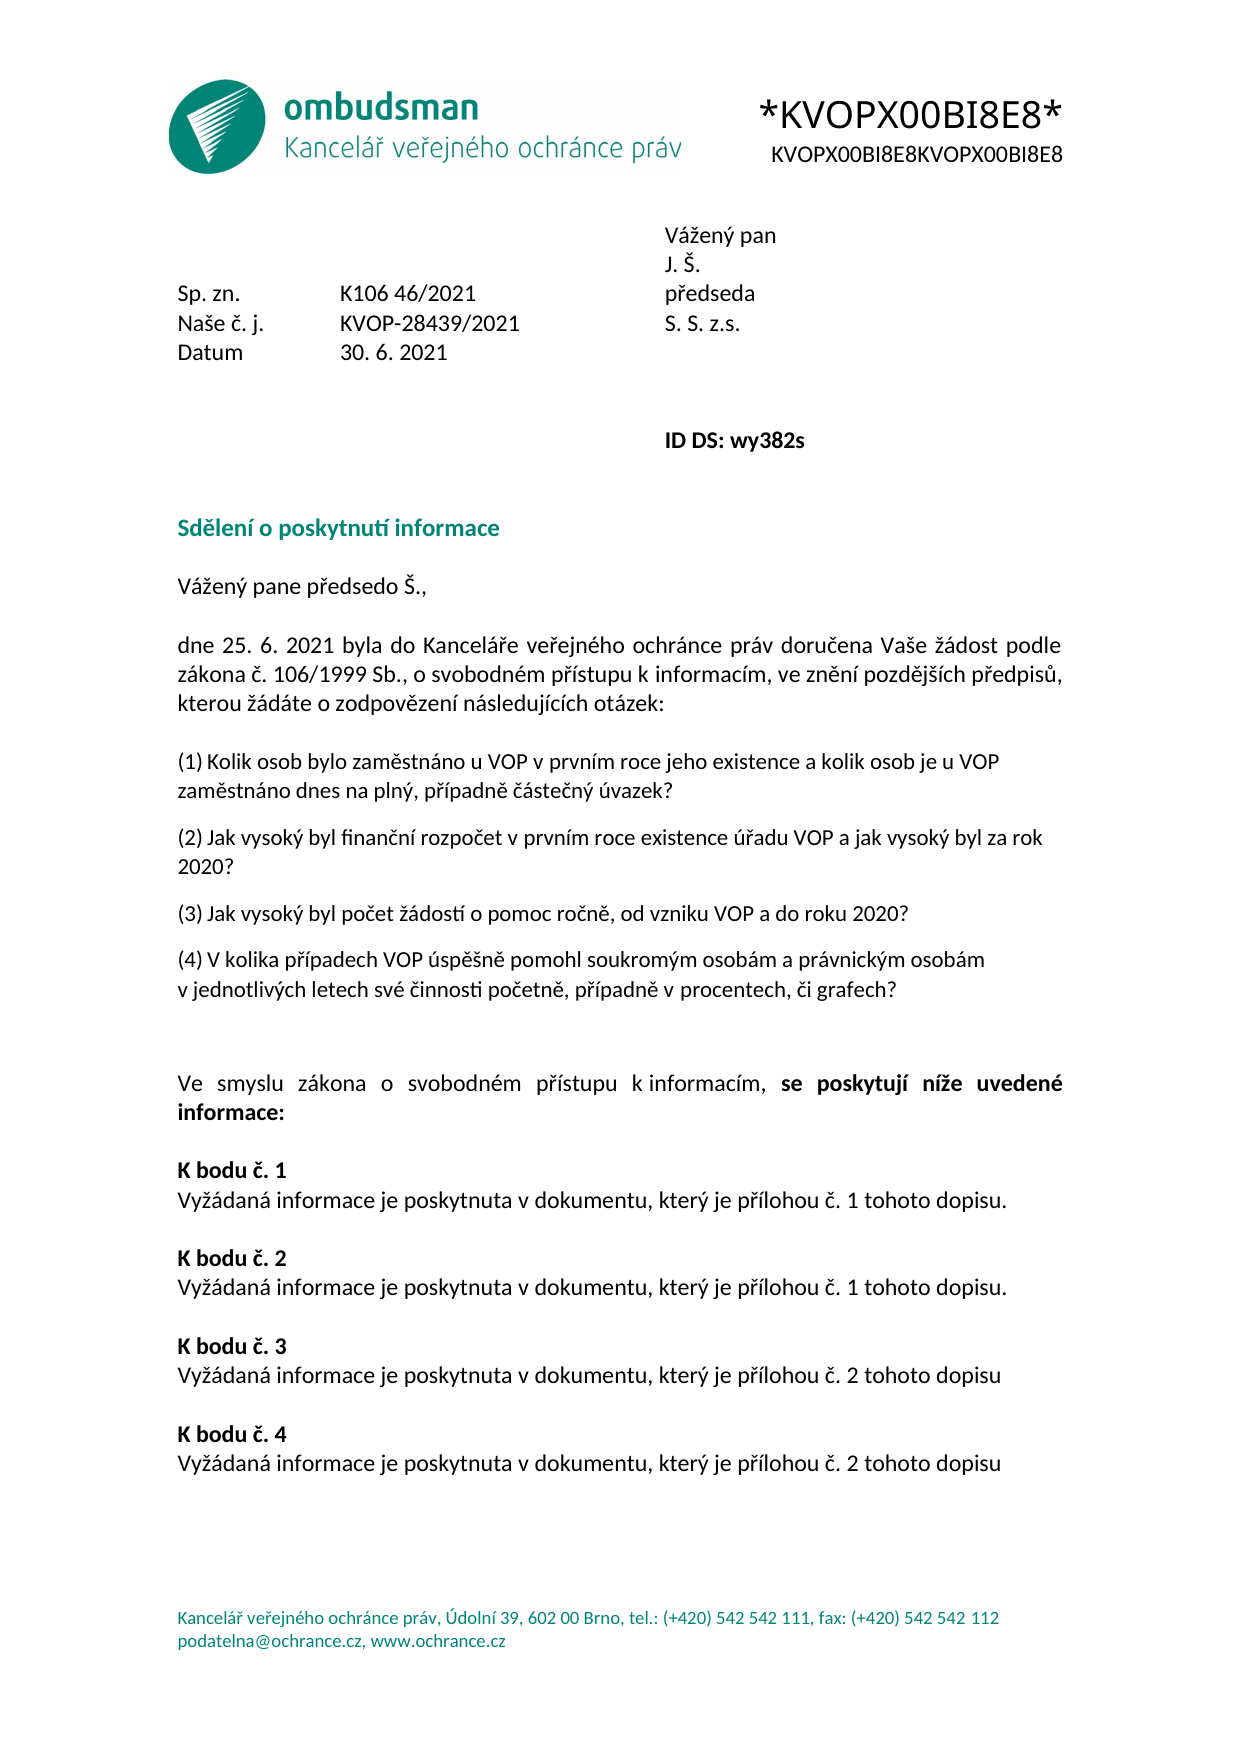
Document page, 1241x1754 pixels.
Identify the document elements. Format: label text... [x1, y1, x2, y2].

text K bodu č. 4 [177, 1419, 1063, 1448]
table_header K106 46/2021 KVOP-28439/2021 30. 6. 2021 [340, 220, 664, 513]
text dne 25. 6. 2021 byla do Kanceláře veřejného ochránce práv doručena Vaše žádost podle zákona č. 106/1999 Sb., o svobodném přístupu k informacím, ve znění pozdějších předpisů, kterou žádáte o zodpovězení následujících otázek: [177, 630, 1063, 717]
text Vyžádaná informace je poskytnuta v dokumentu, který je přílohou č. 2 tohoto dopisu [177, 1360, 1063, 1389]
text Vyžádaná informace je poskytnuta v dokumentu, který je přílohou č. 1 tohoto dopisu. [177, 1272, 1063, 1302]
list Jak vysoký byl finanční rozpočet v prvním roce existence úřadu VOP a jak vysoký byl za rok 2020? [177, 823, 1063, 881]
text K bodu č. 2 [177, 1243, 1063, 1272]
table_header Vážený pan J. Š. předseda S. S. z.s. ID DS: wy382s [665, 220, 1085, 513]
text Ve smyslu zákona o svobodném přístupu k informacím, se poskytují níže uvedené informace: [177, 1068, 1063, 1126]
text Vyžádaná informace je poskytnuta v dokumentu, který je přílohou č. 1 tohoto dopisu. [177, 1185, 1063, 1214]
list Kolik osob bylo zaměstnáno u VOP v prvním roce jeho existence a kolik osob je u VOP zaměstnáno dnes na plný, případně částečný úvazek? [177, 747, 1063, 804]
text Vážený pane předsedo Š., [177, 571, 1063, 600]
table_header Sp. zn. Naše č. j. Datum [177, 220, 340, 513]
list V kolika případech VOP úspěšně pomohl soukromým osobám a právnickým osobám v jednotlivých letech své činnosti početně, případně v procentech, či grafech? [177, 945, 1063, 1003]
list Jak vysoký byl počet žádostí o pomoc ročně, od vzniku VOP a do roku 2020? [177, 899, 1063, 927]
text K bodu č. 3 [177, 1331, 1063, 1360]
subtitle Sdělení o poskytnutí informace [177, 513, 1063, 543]
text Vyžádaná informace je poskytnuta v dokumentu, který je přílohou č. 2 tohoto dopisu [177, 1448, 1063, 1477]
text K bodu č. 1 [177, 1155, 1063, 1185]
